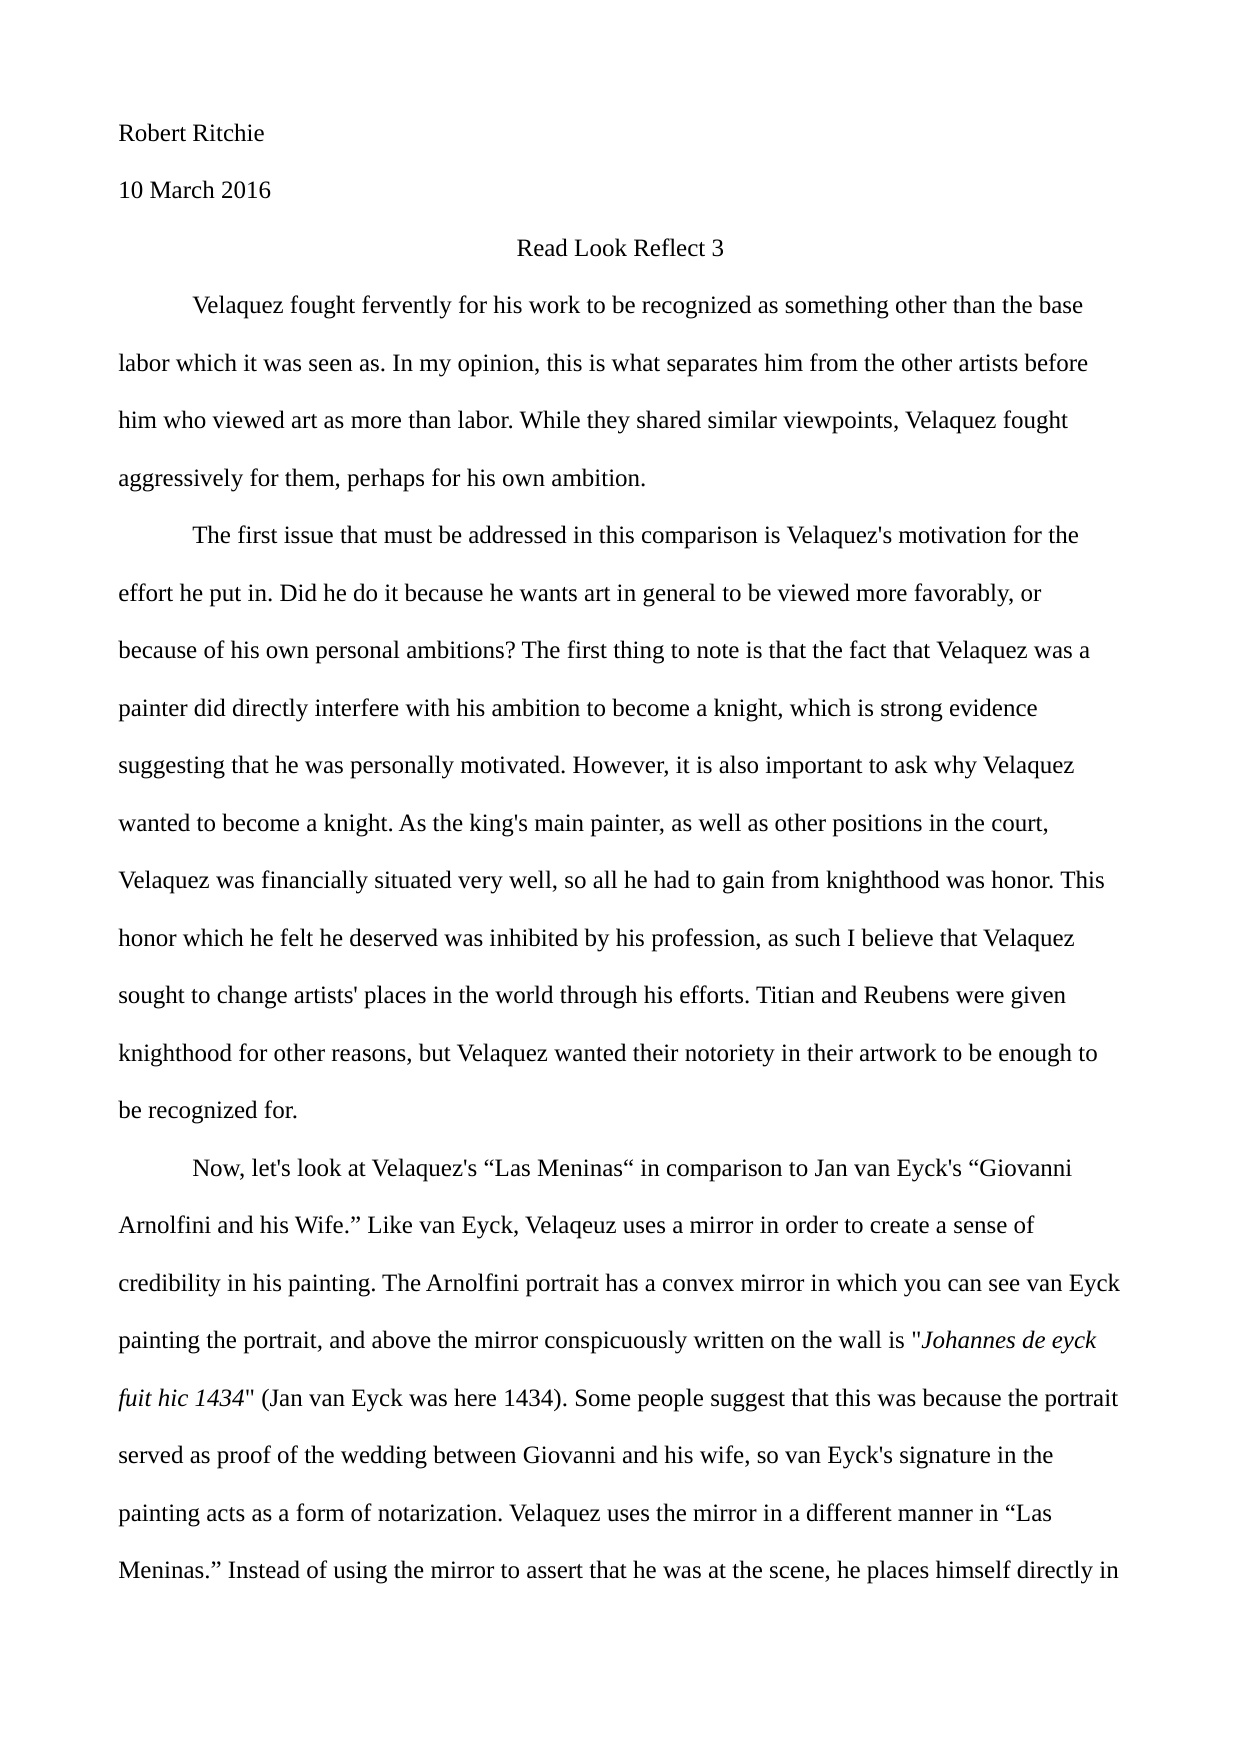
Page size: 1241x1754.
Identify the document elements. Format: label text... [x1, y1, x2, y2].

text Velaquez fought fervently for his work to be recognized as something other than the base labor which it was seen as. In my opinion, this is what separates him from the other artists before him who viewed art as more than labor. While they shared similar viewpoints, Velaquez fought aggressively for them, perhaps for his own ambition. [118, 291, 1122, 492]
text 10 March 2016 [118, 176, 1122, 204]
text Read Look Reflect 3 [118, 233, 1122, 262]
text The first issue that must be addressed in this comparison is Velaquez's motivation for the effort he put in. Did he do it because he wants art in general to be viewed more favorably, or because of his own personal ambitions? The first thing to note is that the fact that Velaquez was a painter did directly interfere with his ambition to become a knight, which is strong evidence suggesting that he was personally motivated. However, it is also important to ask why Velaquez wanted to become a knight. As the king's main painter, as well as other positions in the court, Velaquez was financially situated very well, so all he had to gain from knighthood was honor. This honor which he felt he deserved was inhibited by his profession, as such I believe that Velaquez sought to change artists' places in the world through his efforts. Titian and Reubens were given knighthood for other reasons, but Velaquez wanted their notoriety in their artwork to be enough to be recognized for. [118, 521, 1122, 1124]
text Now, let's look at Velaquez's “Las Meninas“ in comparison to Jan van Eyck's “Giovanni Arnolfini and his Wife.” Like van Eyck, Velaqeuz uses a mirror in order to create a sense of credibility in his painting. The Arnolfini portrait has a convex mirror in which you can see van Eyck painting the portrait, and above the mirror conspicuously written on the wall is "Johannes de eyck fuit hic 1434" (Jan van Eyck was here 1434). Some people suggest that this was because the portrait served as proof of the wedding between Giovanni and his wife, so van Eyck's signature in the painting acts as a form of notarization. Velaquez uses the mirror in a different manner in “Las Meninas.” Instead of using the mirror to assert that he was at the scene, he places himself directly in [118, 1153, 1122, 1584]
text Robert Ritchie [118, 118, 1122, 147]
